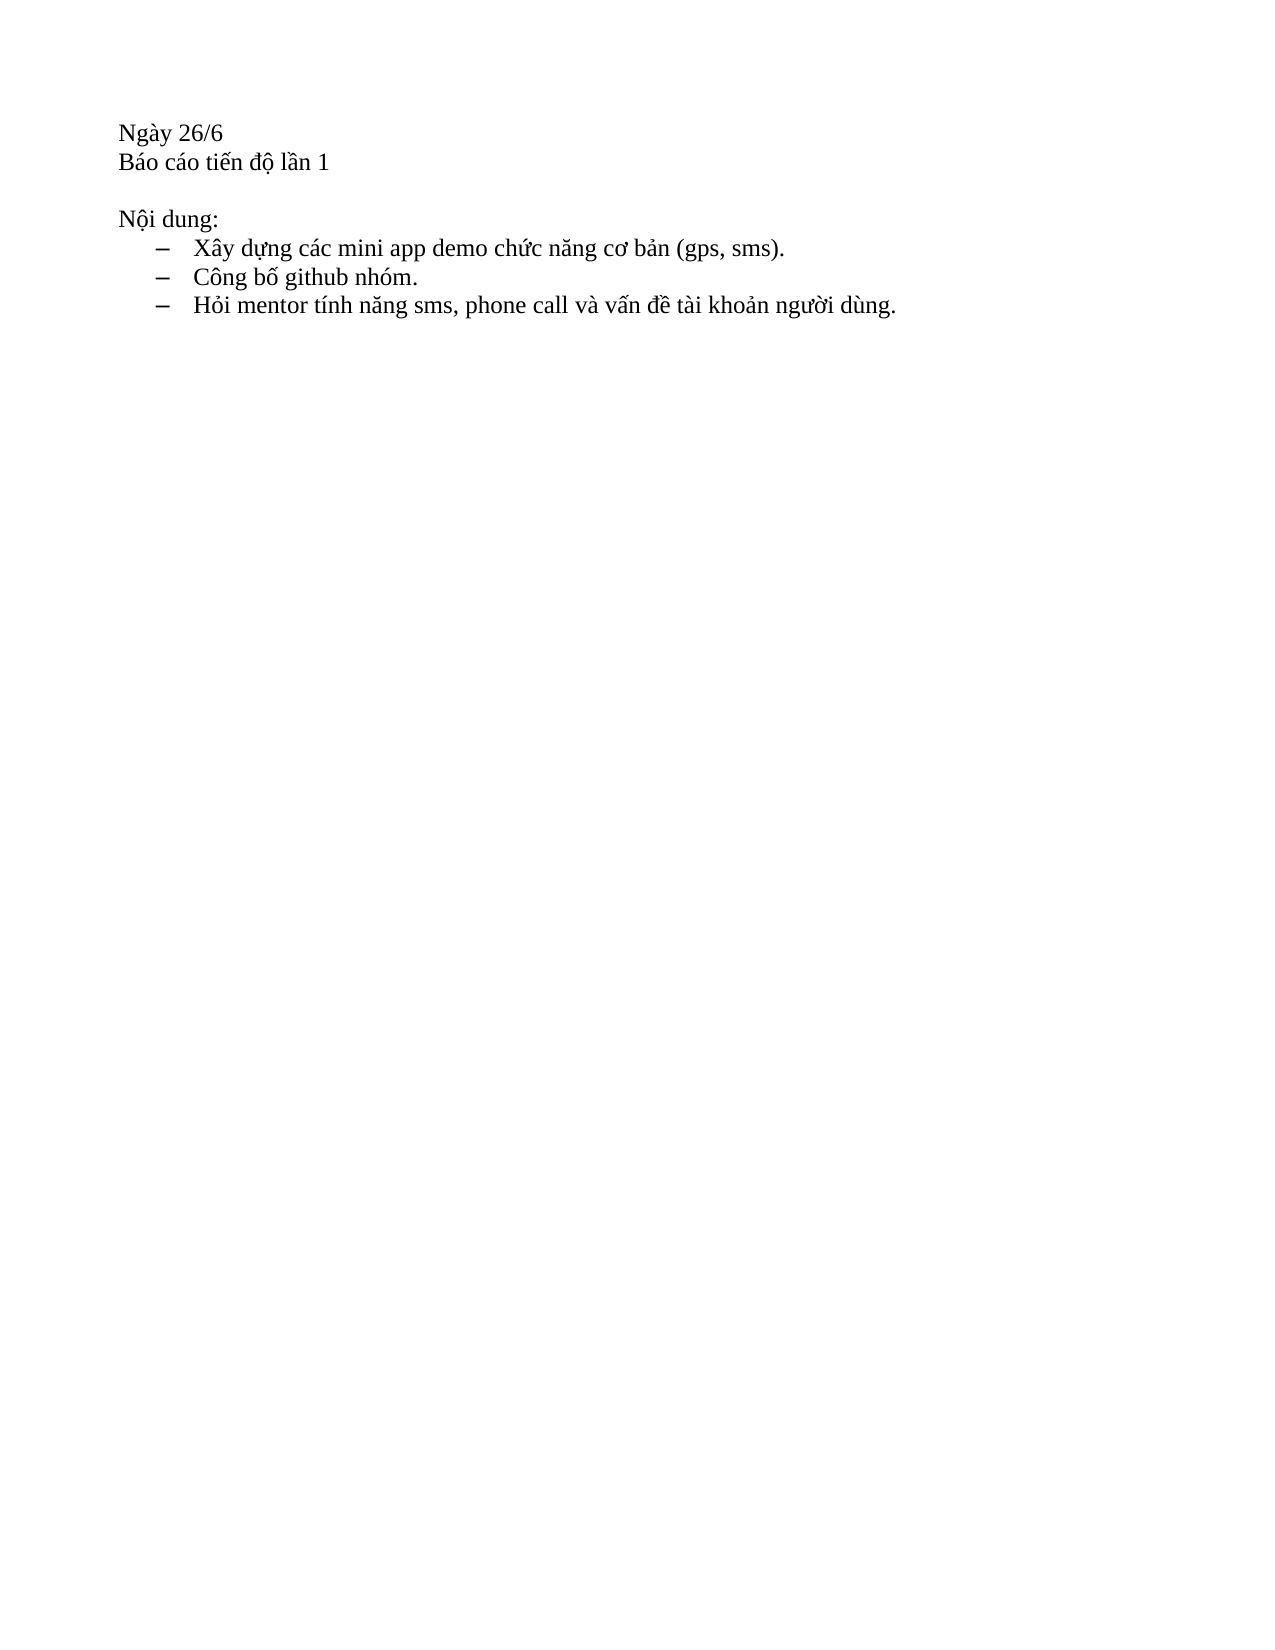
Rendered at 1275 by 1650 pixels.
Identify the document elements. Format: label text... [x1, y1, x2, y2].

list Công bố github nhóm. [156, 262, 1157, 291]
list Xây dựng các mini app demo chức năng cơ bản (gps, sms). [156, 233, 1157, 262]
list Hỏi mentor tính năng sms, phone call và vấn đề tài khoản người dùng. [156, 291, 1157, 319]
text Ngày 26/6 [118, 118, 1157, 147]
text Nội dung: [118, 204, 1157, 233]
text Báo cáo tiến độ lần 1 [118, 147, 1157, 176]
